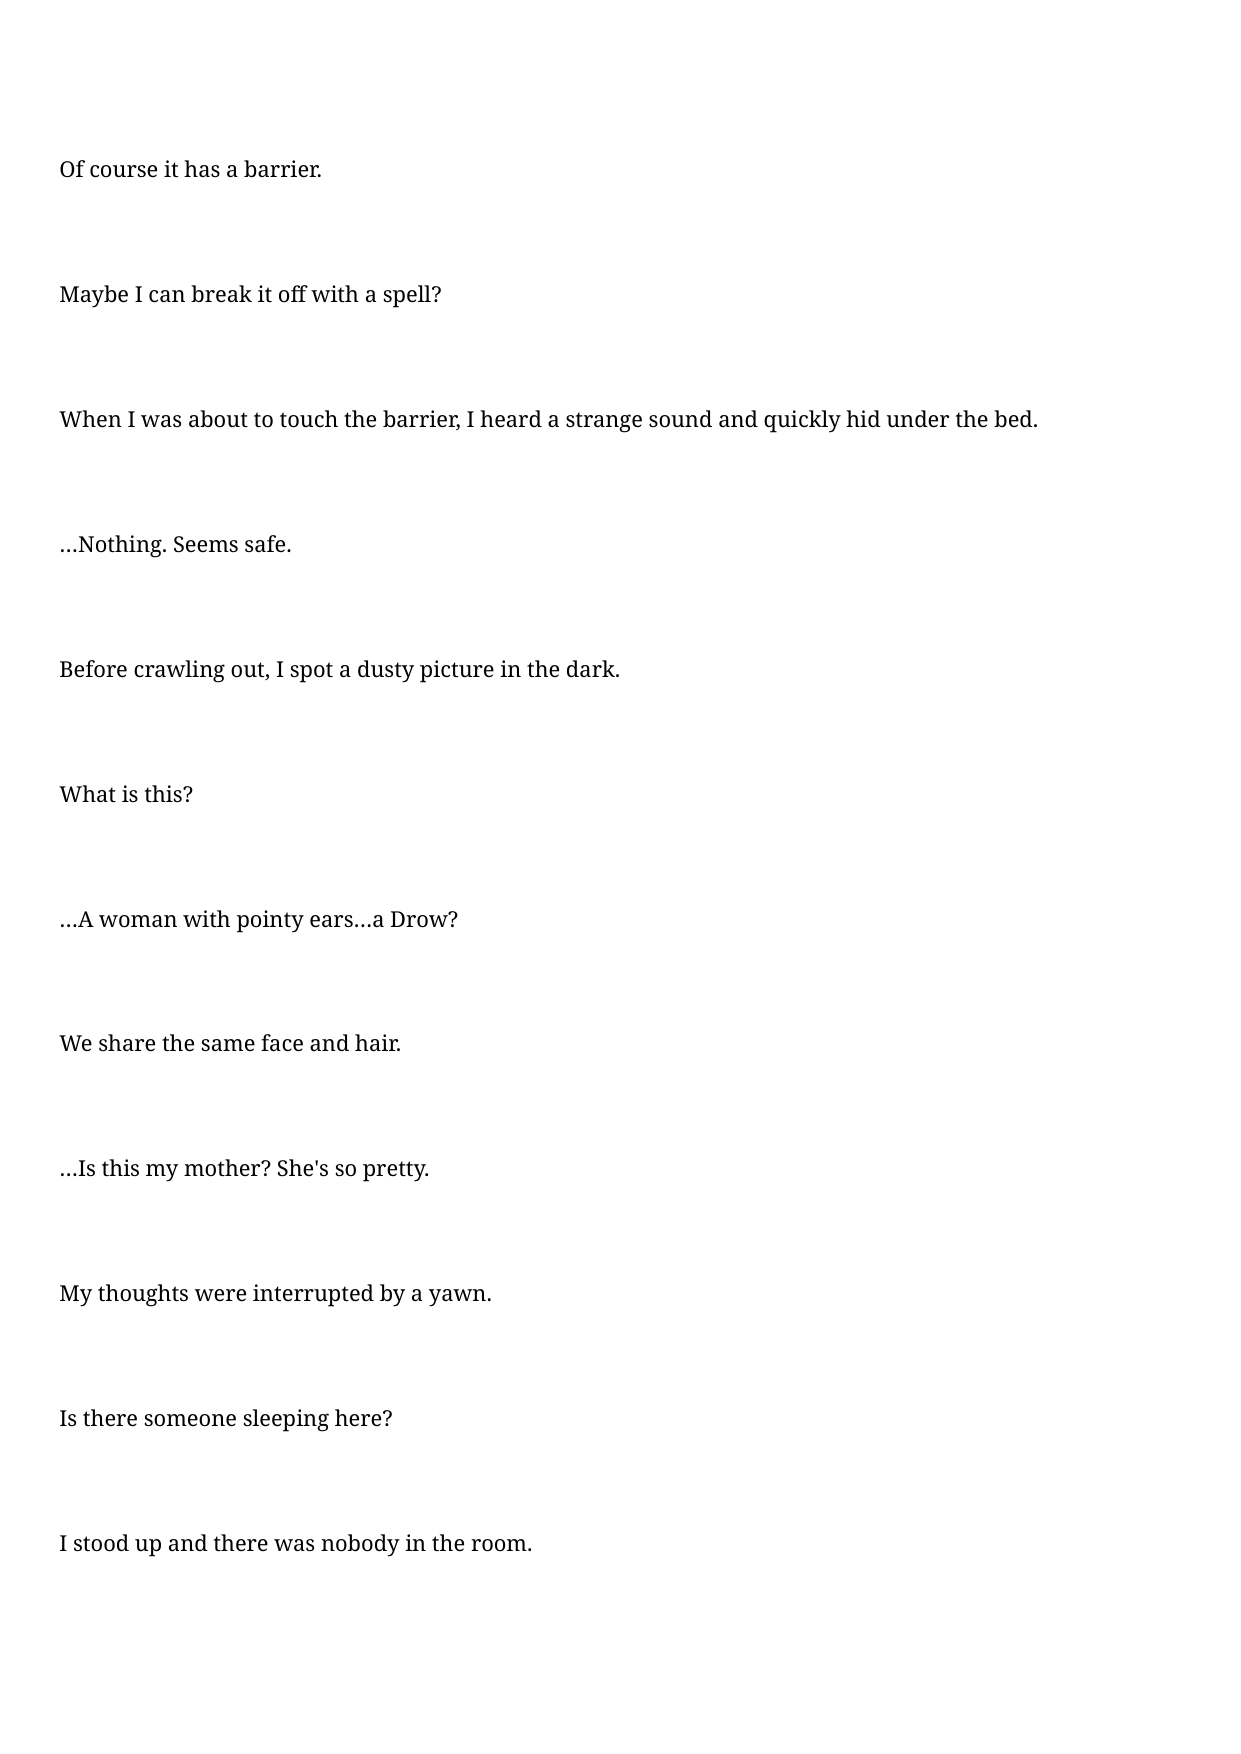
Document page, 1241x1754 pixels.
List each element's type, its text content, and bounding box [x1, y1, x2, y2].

text …A woman with pointy ears…a Drow? [59, 903, 1181, 933]
text I stood up and there was nobody in the room. [59, 1528, 1181, 1558]
text My thoughts were interrupted by a yawn. [59, 1278, 1181, 1308]
text …Nothing. Seems safe. [59, 529, 1181, 559]
text Is there someone sleeping here? [59, 1403, 1181, 1433]
text …Is this my mother? She's so pretty. [59, 1153, 1181, 1183]
text Of course it has a barrier. [59, 154, 1181, 184]
text Before crawling out, I spot a dusty picture in the dark. [59, 654, 1181, 683]
text Maybe I can break it off with a spell? [59, 279, 1181, 309]
text When I was about to touch the barrier, I heard a strange sound and quickly hid under the bed. [59, 404, 1181, 434]
text We share the same face and hair. [59, 1028, 1181, 1058]
text What is this? [59, 779, 1181, 808]
